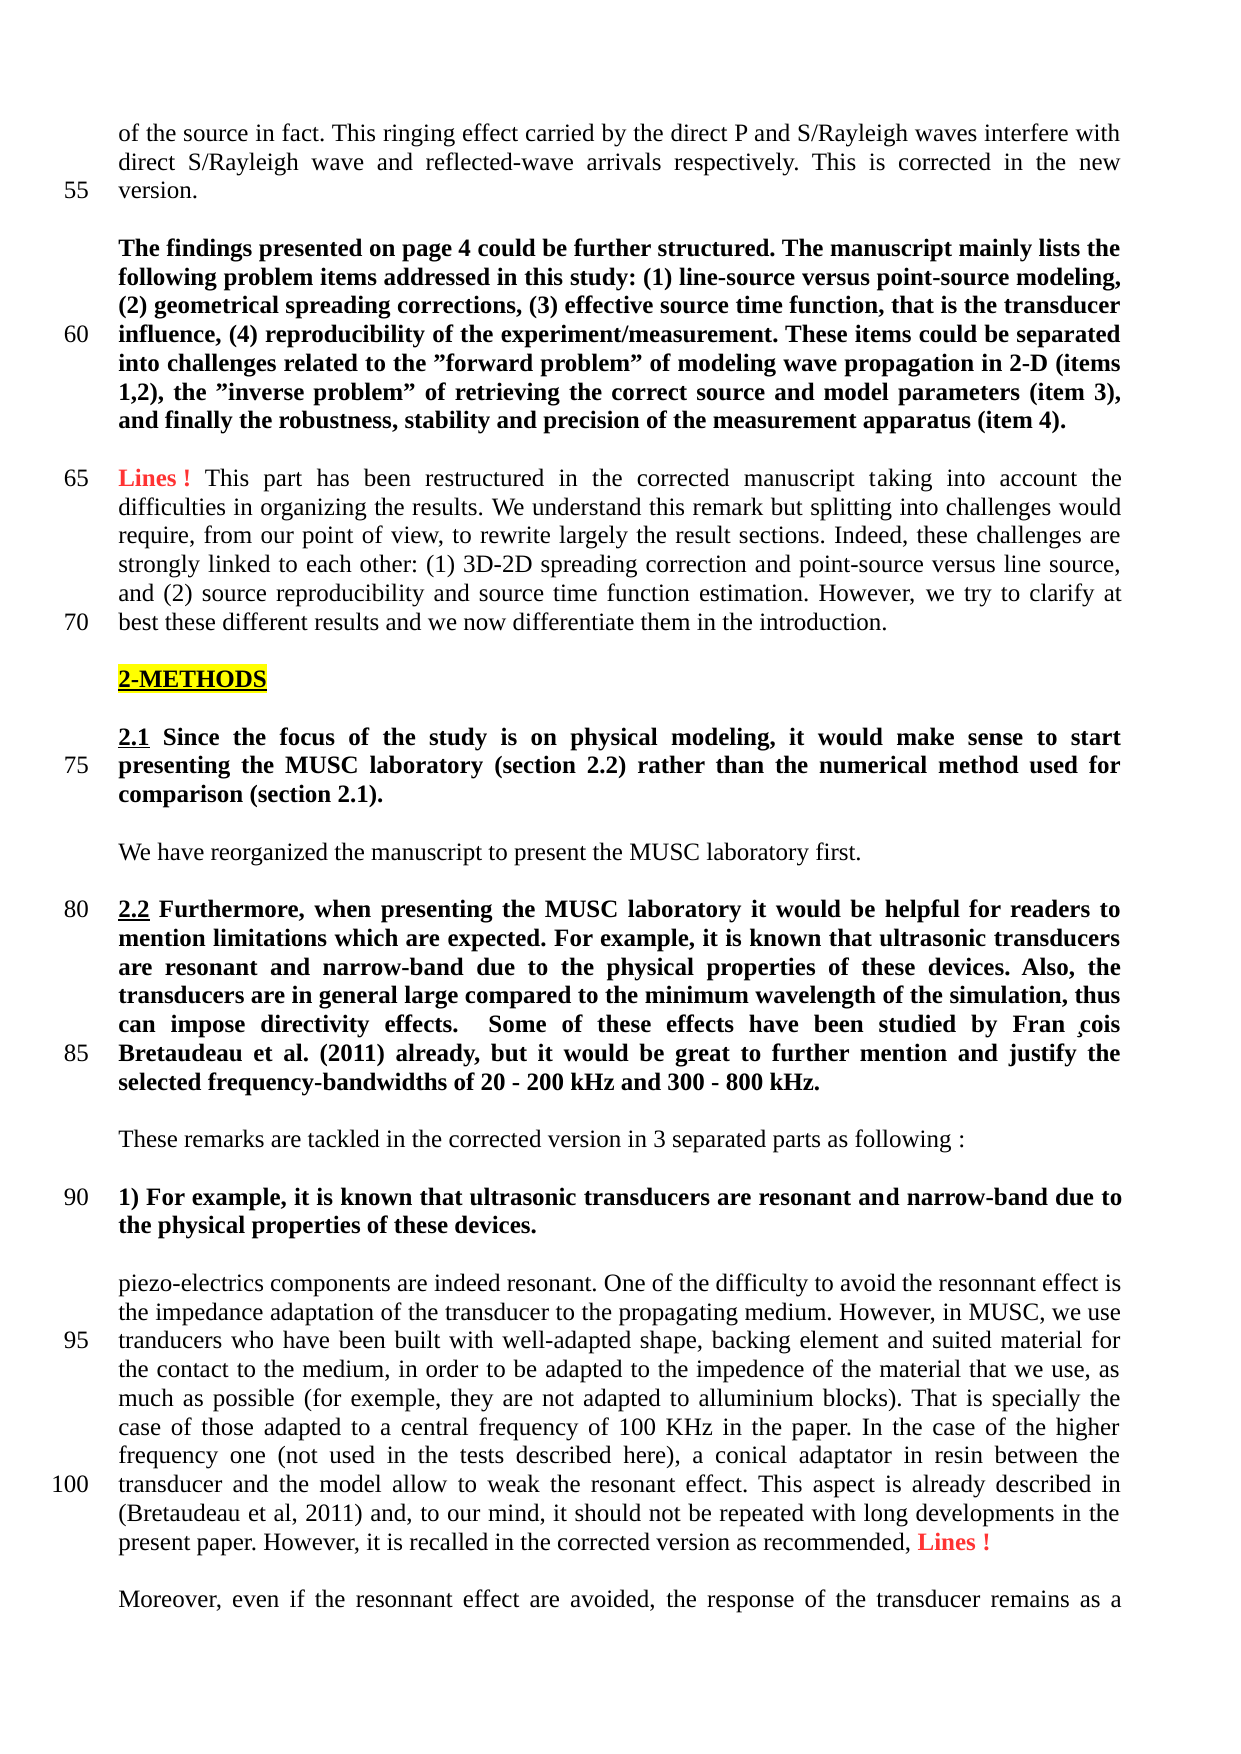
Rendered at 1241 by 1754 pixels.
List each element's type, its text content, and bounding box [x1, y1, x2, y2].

text 2.1 Since the focus of the study is on physical modeling, it would make sense to start presenting the MUSC laboratory (section 2.2) rather than the numerical method used for comparison (section 2.1). [118, 722, 1122, 808]
text 2.2 Furthermore, when presenting the MUSC laboratory it would be helpful for readers to mention limitations which are expected. For example, it is known that ultrasonic transducers are resonant and narrow-band due to the physical properties of these devices. Also, the transducers are in general large compared to the minimum wavelength of the simulation, thus can impose directivity effects. Some of these effects have been studied by Fran ̧cois Bretaudeau et al. (2011) already, but it would be great to further mention and justify the selected frequency-bandwidths of 20 - 200 kHz and 300 - 800 kHz. [118, 894, 1122, 1096]
text The findings presented on page 4 could be further structured. The manuscript mainly lists the following problem items addressed in this study: (1) line-source versus point-source modeling, (2) geometrical spreading corrections, (3) effective source time function, that is the transducer influence, (4) reproducibility of the experiment/measurement. These items could be separated into challenges related to the ”forward problem” of modeling wave propagation in 2-D (items 1,2), the ”inverse problem” of retrieving the correct source and model parameters (item 3), and finally the robustness, stability and precision of the measurement apparatus (item 4). [118, 233, 1122, 434]
text Moreover, even if the resonnant effect are avoided, the response of the transducer remains as a [118, 1584, 1122, 1613]
text 1) For example, it is known that ultrasonic transducers are resonant and narrow-band due to the physical properties of these devices. [118, 1182, 1122, 1239]
text Lines ! This part has been restructured in the corrected manuscript taking into account the difficulties in organizing the results. We understand this remark but splitting into challenges would require, from our point of view, to rewrite largely the result sections. Indeed, these challenges are strongly linked to each other: (1) 3D-2D spreading correction and point-source versus line source, and (2) source reproducibility and source time function estimation. However, we try to clarify at best these different results and we now differentiate them in the introduction. [118, 463, 1122, 636]
text 2-METHODS [118, 664, 1122, 693]
text We have reorganized the manuscript to present the MUSC laboratory first. [118, 837, 1122, 866]
text of the source in fact. This ringing effect carried by the direct P and S/Rayleigh waves interfere with direct S/Rayleigh wave and reflected-wave arrivals respectively. This is corrected in the new version. [118, 118, 1122, 204]
text These remarks are tackled in the corrected version in 3 separated parts as following : [118, 1124, 1122, 1153]
text piezo-electrics components are indeed resonant. One of the difficulty to avoid the resonnant effect is the impedance adaptation of the transducer to the propagating medium. However, in MUSC, we use tranducers who have been built with well-adapted shape, backing element and suited material for the contact to the medium, in order to be adapted to the impedence of the material that we use, as much as possible (for exemple, they are not adapted to alluminium blocks). That is specially the case of those adapted to a central frequency of 100 KHz in the paper. In the case of the higher frequency one (not used in the tests described here), a conical adaptator in resin between the transducer and the model allow to weak the resonant effect. This aspect is already described in (Bretaudeau et al, 2011) and, to our mind, it should not be repeated with long developments in the present paper. However, it is recalled in the corrected version as recommended, Lines ! [118, 1268, 1122, 1556]
